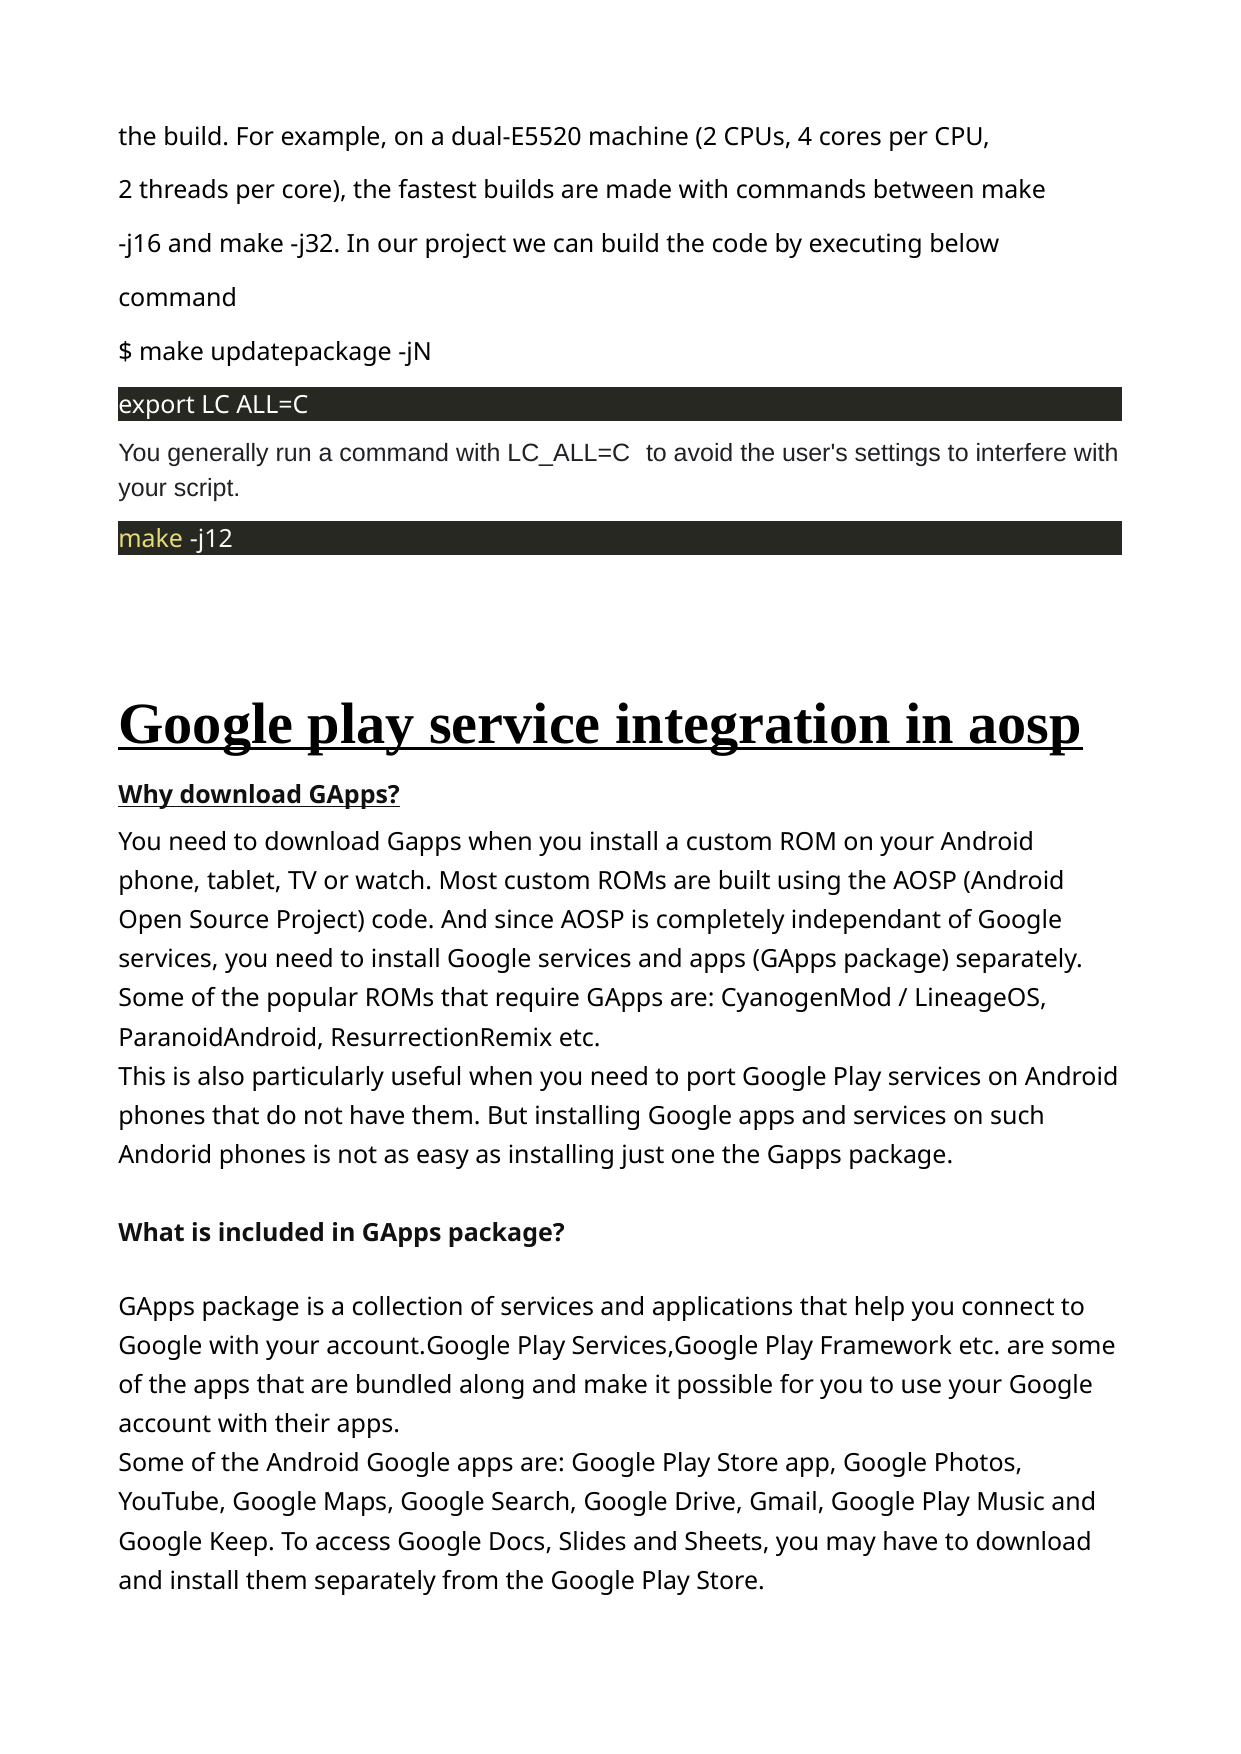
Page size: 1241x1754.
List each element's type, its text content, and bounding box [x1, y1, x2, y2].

text GApps package is a collection of services and applications that help you connect to Google with your account.Google Play Services,Google Play Framework etc. are some of the apps that are bundled along and make it possible for you to use your Google account with their apps. [118, 1288, 1122, 1440]
text command [118, 279, 1122, 313]
subtitle What is included in GApps package? [118, 1215, 1102, 1249]
text Some of the Android Google apps are: Google Play Store app, Google Photos, YouTube, Google Maps, Google Search, Google Drive, Gmail, Google Play Music and Google Keep. To access Google Docs, Slides and Sheets, you may have to download and install them separately from the Google Play Store. [118, 1445, 1122, 1596]
text the build. For example, on a dual-E5520 machine (2 CPUs, 4 cores per CPU, [118, 118, 1122, 152]
text Google play service integration in aosp [118, 689, 1122, 756]
text export LC ALL=C [118, 387, 1122, 421]
text This is also particularly useful when you need to port Google Play services on Android phones that do not have them. But installing Google apps and services on such Andorid phones is not as easy as installing just one the Gapps package. [118, 1058, 1122, 1171]
text -j16 and make -j32. In our project we can build the code by executing below [118, 226, 1122, 260]
text Some of the popular ROMs that require GApps are: CyanogenMod / LineageOS, ParanoidAndroid, ResurrectionRemix etc. [118, 980, 1122, 1053]
text make -j12 [118, 521, 1122, 555]
text You need to download Gapps when you install a custom ROM on your Android phone, tablet, TV or watch. Most custom ROMs are built using the AOSP (Android Open Source Project) code. And since AOSP is completely independant of Google services, you need to install Google services and apps (GApps package) separately. [118, 823, 1122, 975]
text You generally run a command with LC_ALL=C to avoid the user's settings to interfere with your script. [118, 438, 1122, 502]
text 2 threads per core), the fastest builds are made with commands between make [118, 172, 1122, 206]
text $ make updatepackage -jN [118, 333, 1122, 367]
subtitle Why download GApps? [118, 777, 1122, 811]
